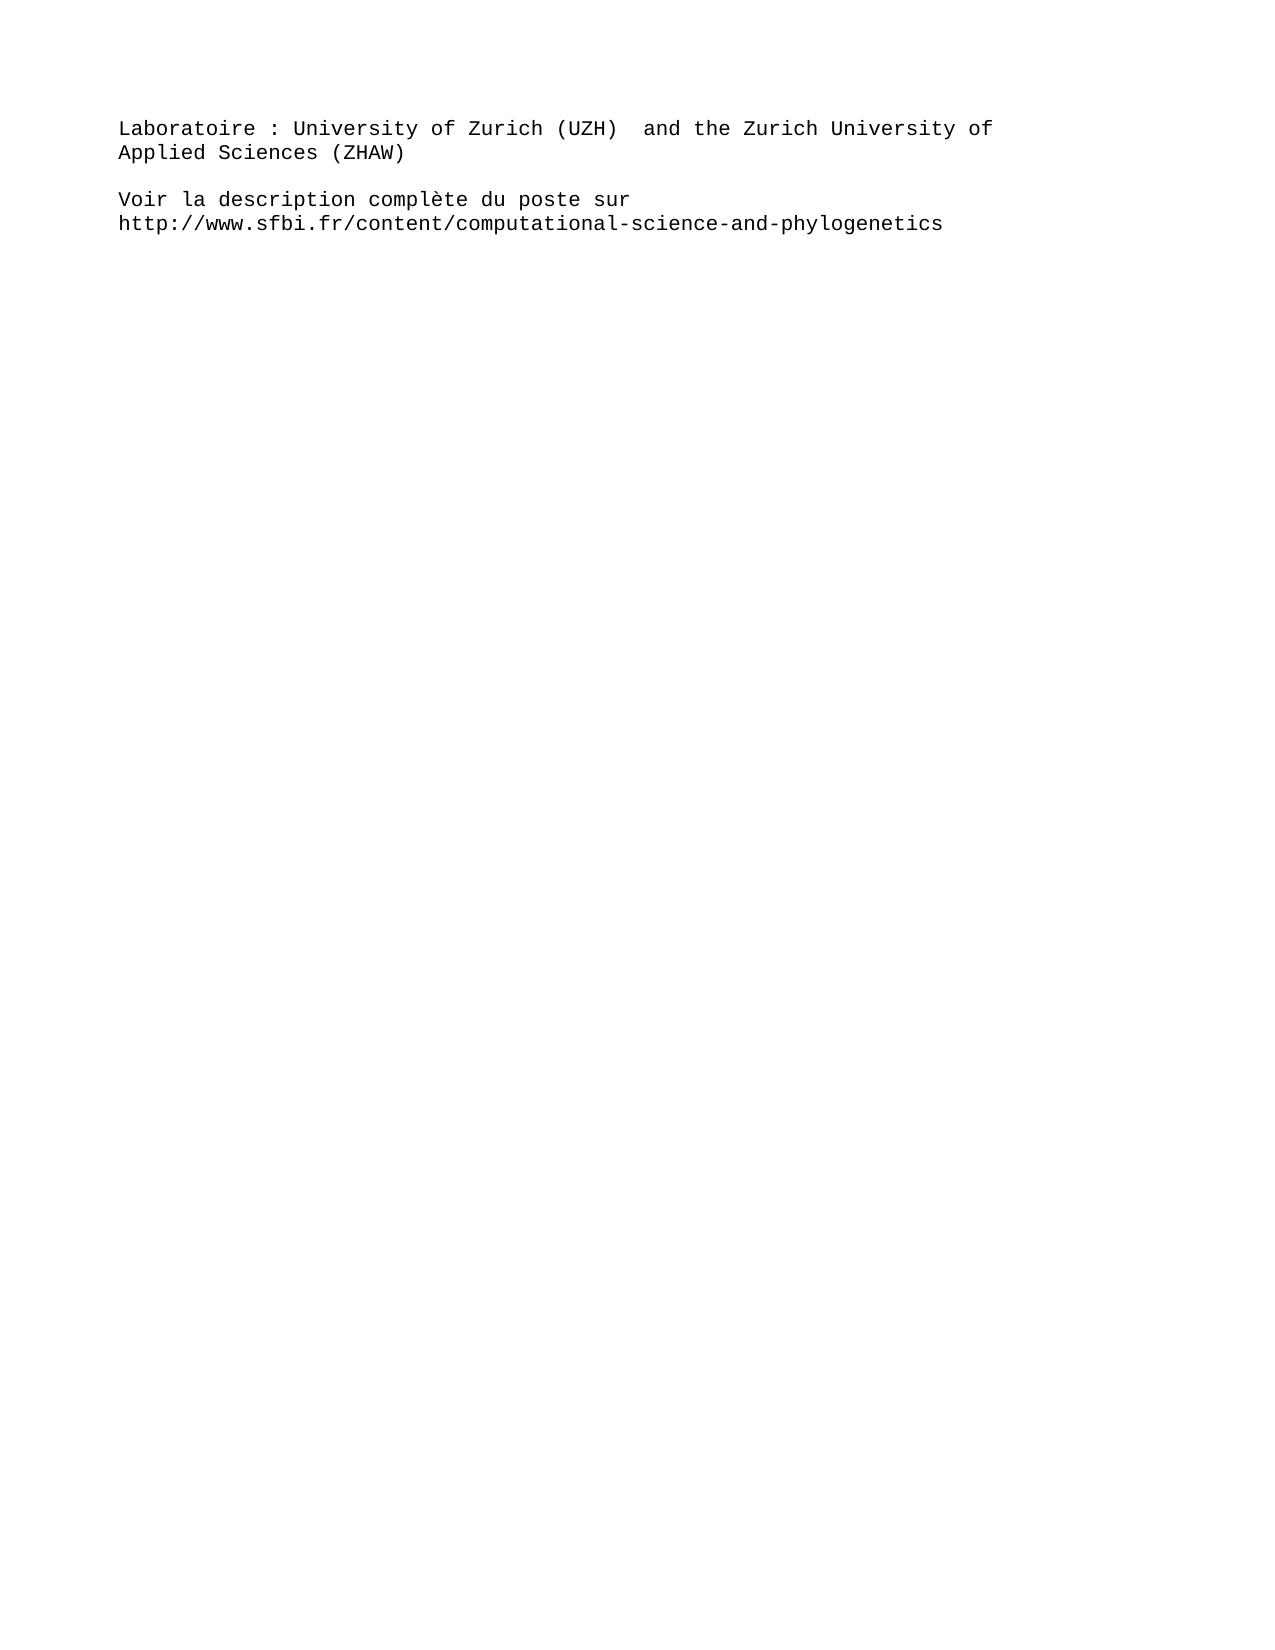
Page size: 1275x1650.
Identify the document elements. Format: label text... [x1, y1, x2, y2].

text http://www.sfbi.fr/content/computational-science-and-phylogenetics [118, 213, 1157, 236]
text Laboratoire : University of Zurich (UZH) and the Zurich University of [118, 118, 1157, 142]
text Voir la description complète du poste sur [118, 189, 1157, 213]
text Applied Sciences (ZHAW) [118, 142, 1157, 165]
